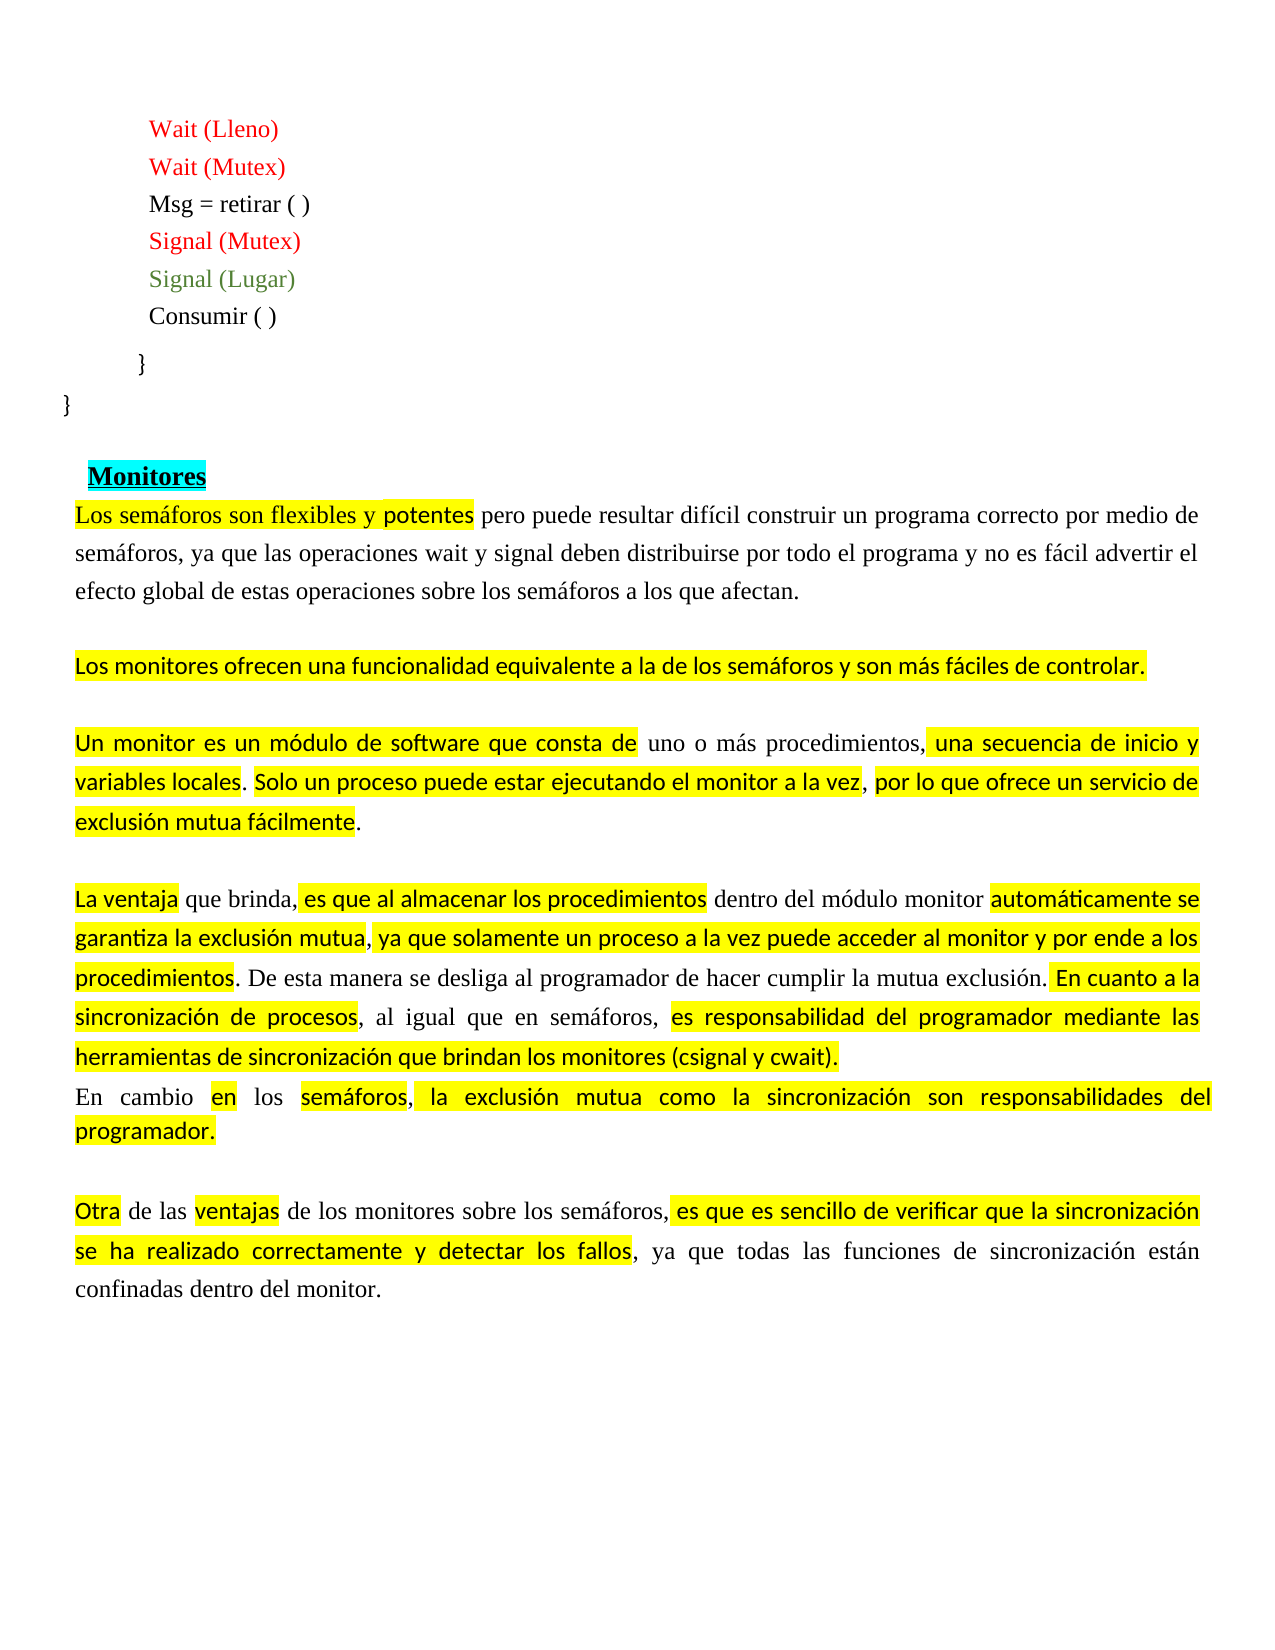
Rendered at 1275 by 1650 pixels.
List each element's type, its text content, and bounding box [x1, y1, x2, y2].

text Los semáforos son flexibles y potentes pero puede resultar difícil construir un programa correcto por medio de semáforos, ya que las operaciones wait y signal deben distribuirse por todo el programa y no es fácil advertir el efecto global de estas operaciones sobre los semáforos a los que afectan. [75, 499, 1200, 604]
text Otra de las ventajas de los monitores sobre los semáforos, es que es sencillo de verificar que la sincronización se ha realizado correctamente y detectar los fallos, ya que todas las funciones de sincronización están confinadas dentro del monitor. [75, 1195, 1200, 1303]
text La ventaja que brinda, es que al almacenar los procedimientos dentro del módulo monitor automáticamente se garantiza la exclusión mutua, ya que solamente un proceso a la vez puede acceder al monitor y por ende a los procedimientos. De esta manera se desliga al programador de hacer cumplir la mutua exclusión. En cuanto a la sincronización de procesos, al igual que en semáforos, es responsabilidad del programador mediante las herramientas de sincronización que brindan los monitores (csignal y cwait). [75, 883, 1200, 1072]
subtitle Monitores [75, 460, 1212, 491]
text Un monitor es un módulo de software que consta de uno o más procedimientos, una secuencia de inicio y variables locales. Solo un proceso puede estar ejecutando el monitor a la vez, por lo que ofrece un servicio de exclusión mutua fácilmente. [75, 727, 1199, 837]
text Los monitores ofrecen una funcionalidad equivalente a la de los semáforos y son más fáciles de controlar. [75, 650, 1212, 681]
text En cambio en los semáforos, la exclusión mutua como la sincronización son responsabilidades del programador. [75, 1081, 1212, 1145]
text Wait (Lleno) Wait (Mutex) Msg = retirar ( ) Signal (Mutex) Signal (Lugar) Consumir ( ) [149, 114, 325, 330]
text } [62, 389, 1212, 419]
text } [62, 348, 1212, 379]
